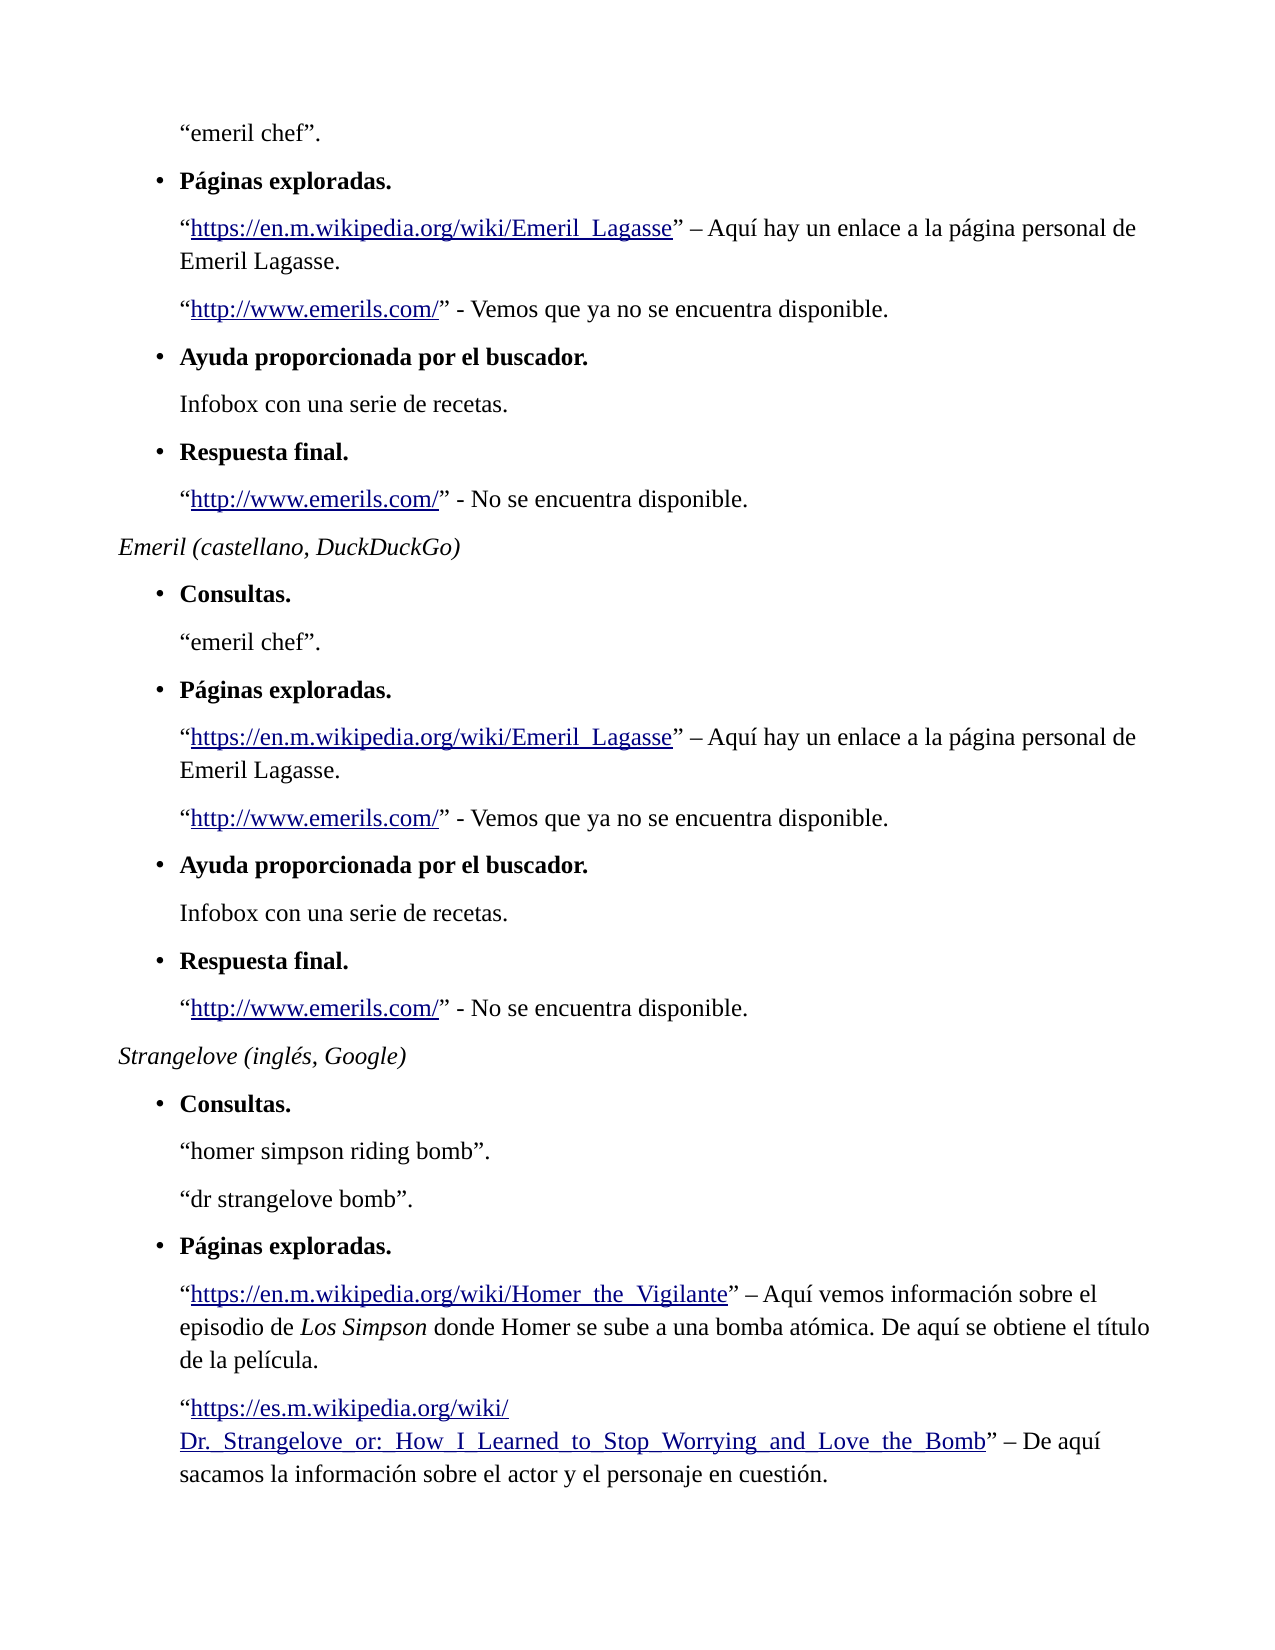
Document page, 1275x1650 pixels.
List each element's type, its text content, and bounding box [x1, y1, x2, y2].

list “http://www.emerils.com/” - Vemos que ya no se encuentra disponible. [156, 803, 1157, 832]
list “dr strangelove bomb”. [156, 1184, 1157, 1213]
text Emeril (castellano, DuckDuckGo) [118, 532, 1157, 561]
list “https://en.m.wikipedia.org/wiki/Emeril_Lagasse” – Aquí hay un enlace a la página personal de Emeril Lagasse. [156, 213, 1157, 275]
list “https://es.m.wikipedia.org/wiki/Dr._Strangelove_or:_How_I_Learned_to_Stop_Worrying_and_Love_the_Bomb” – De aquí sacamos la información sobre el actor y el personaje en cuestión. [156, 1393, 1157, 1487]
list Respuesta final. [156, 946, 1157, 974]
list Páginas exploradas. [156, 1231, 1157, 1260]
list “homer simpson riding bomb”. [156, 1136, 1157, 1165]
list “https://en.m.wikipedia.org/wiki/Homer_the_Vigilante” – Aquí vemos información sobre el episodio de Los Simpson donde Homer se sube a una bomba atómica. De aquí se obtiene el título de la película. [156, 1279, 1157, 1374]
list “http://www.emerils.com/” - Vemos que ya no se encuentra disponible. [156, 294, 1157, 323]
list Respuesta final. [156, 437, 1157, 466]
list Infobox con una serie de recetas. [156, 389, 1157, 418]
list Consultas. [156, 1089, 1157, 1117]
list Ayuda proporcionada por el buscador. [156, 342, 1157, 370]
list Consultas. [156, 579, 1157, 608]
text Strangelove (inglés, Google) [118, 1041, 1157, 1070]
list “https://en.m.wikipedia.org/wiki/Emeril_Lagasse” – Aquí hay un enlace a la página personal de Emeril Lagasse. [156, 722, 1157, 784]
list “http://www.emerils.com/” - No se encuentra disponible. [156, 484, 1157, 513]
list “http://www.emerils.com/” - No se encuentra disponible. [156, 993, 1157, 1022]
list “emeril chef”. [156, 118, 1157, 147]
list Páginas exploradas. [156, 675, 1157, 703]
list “emeril chef”. [156, 627, 1157, 656]
list Ayuda proporcionada por el buscador. [156, 851, 1157, 879]
list Páginas exploradas. [156, 166, 1157, 194]
list Infobox con una serie de recetas. [156, 898, 1157, 927]
